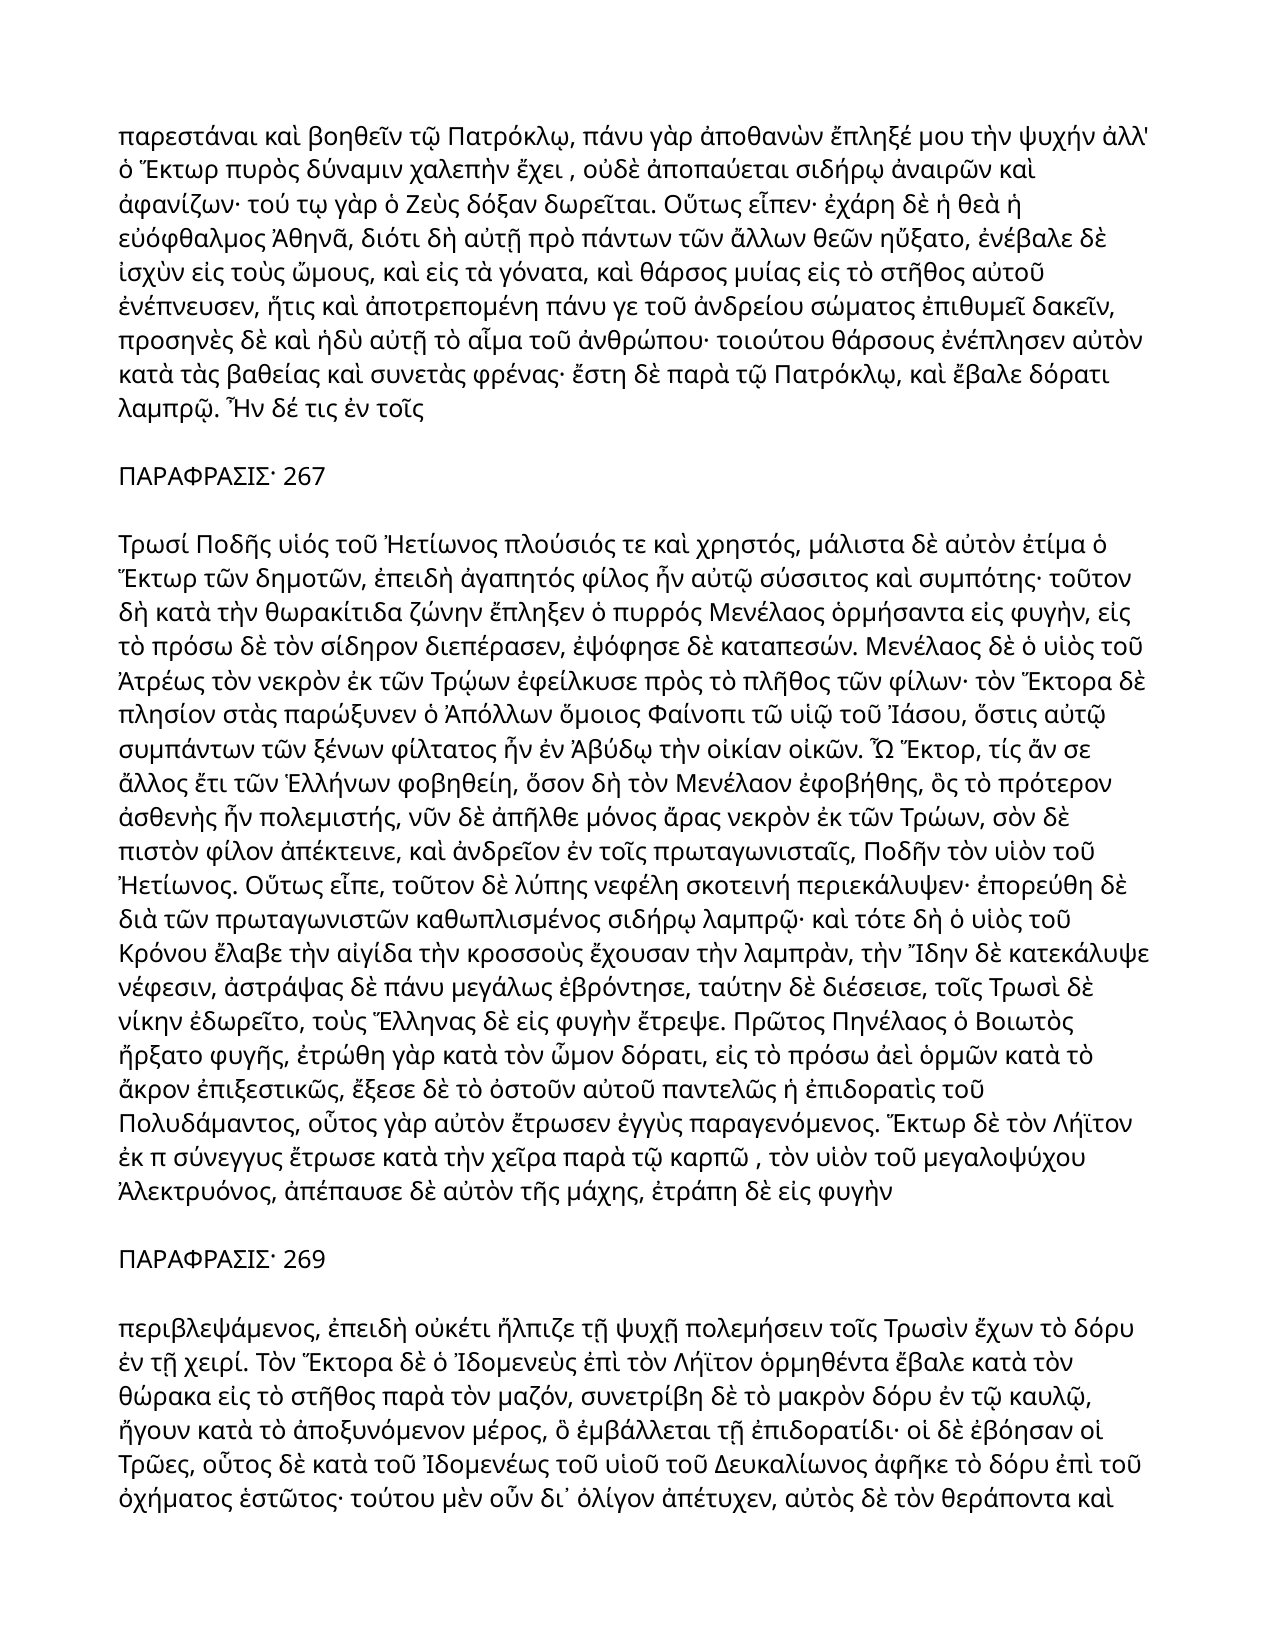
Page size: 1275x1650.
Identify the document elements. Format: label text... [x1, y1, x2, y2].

text ΠAPΑΦΡΑΣΙΣ· 269 [118, 1242, 1157, 1276]
text περιβλεψάμενος, ἐπειδὴ οὐκέτι ἤλπιζε τῇ ψυχῇ πολεμήσειν τοῖς Τρωσὶν ἔχων τὸ δόρυ ἐν τῇ χειρί. Τὸν Ἕκτορα δὲ ὁ Ἰδομενεὺς ἐπὶ τὸν Λήϊτον ὁρμηθέντα ἔβαλε κατὰ τὸν θώρακα εἰς τὸ στῆθος παρὰ τὸν μαζόν, συνετρίβη δὲ τὸ μακρὸν δόρυ ἐν τῷ καυλῷ, ἤγουν κατὰ τὸ ἀποξυνόμενον μέρος, ὃ ἐμβάλλεται τῇ ἐπιδορατίδι· οἱ δὲ ἐβόησαν οἱ Τρῶες, οὗτος δὲ κατὰ τοῦ Ἰδομενέως τοῦ υἱοῦ τοῦ Δευκαλίωνος ἀφῆκε τὸ δόρυ ἐπὶ τοῦ ὀχήματος ἑστῶτος· τούτου μὲν οὖν δι᾽ ὀλίγον ἀπέτυχεν, αὐτὸς δὲ τὸν θεράποντα καὶ [118, 1310, 1157, 1515]
text Τρωσί Ποδῆς υἱός τοῦ Ἠετίωνος πλούσιός τε καὶ χρηστός, μάλιστα δὲ αὐτὸν ἐτίμα ὁ Ἕκτωρ τῶν δημοτῶν, ἐπειδὴ ἀγαπητός φίλος ἦν αὐτῷ σύσσιτος καὶ συμπότης· τοῦτον δὴ κατὰ τὴν θωρακίτιδα ζώνην ἔπληξεν ὁ πυρρός Μενέλαος ὁρμήσαντα εἰς φυγὴν, εἰς τὸ πρόσω δὲ τὸν σίδηρον διεπέρασεν, ἐψόφησε δὲ καταπεσών. Μενέλαος δὲ ὁ υἱὸς τοῦ Ἀτρέως τὸν νεκρὸν ἐκ τῶν Τρῴων ἐφείλκυσε πρὸς τὸ πλῆθος τῶν φίλων· τὸν Ἕκτορα δὲ πλησίον στὰς παρώξυνεν ὁ Ἀπόλλων ὅμοιος Φαίνοπι τῶ υἱῷ τοῦ Ἰάσου, ὅστις αὐτῷ συμπάντων τῶν ξένων φίλτατος ἦν ἐν Ἀβύδῳ τὴν οἰκίαν οἰκῶν. Ὦ Ἕκτορ, τίς ἄν σε ἄλλος ἔτι τῶν Ἑλλήνων φοβηθείη, ὅσον δὴ τὸν Μενέλαον ἐφοβήθης, ὃς τὸ πρότερον ἀσθενὴς ἦν πολεμιστής, νῦν δὲ ἀπῆλθε μόνος ἄρας νεκρὸν ἐκ τῶν Τρώων, σὸν δὲ πιστὸν φίλον ἀπέκτεινε, καὶ ἀνδρεῖον ἐν τοῖς πρωταγωνισταῖς, Ποδῆν τὸν υἱὸν τοῦ Ἠετίωνος. Οὕτως εἶπε, τοῦτον δὲ λύπης νεφέλη σκοτεινή περιεκάλυψεν· ἐπορεύθη δὲ διὰ τῶν πρωταγωνιστῶν καθωπλισμένος σιδήρῳ λαμπρῷ· καὶ τότε δὴ ὁ υἱὸς τοῦ Κρόνου ἔλαβε τὴν αἰγίδα τὴν κροσσοὺς ἔχουσαν τὴν λαμπρὰν, τὴν Ἴδην δὲ κατεκάλυψε νέφεσιν, ἀστράψας δὲ πάνυ μεγάλως ἐβρόντησε, ταύτην δὲ διέσεισε, τοῖς Τρωσὶ δὲ νίκην ἐδωρεῖτο, τοὺς Ἕλληνας δὲ εἰς φυγὴν ἔτρεψε. Πρῶτος Πηνέλαος ὁ Βοιωτὸς ἤρξατο φυγῆς, ἐτρώθη γὰρ κατὰ τὸν ὦμον δόρατι, εἰς τὸ πρόσω ἀεὶ ὁρμῶν κατὰ τὸ ἄκρον ἐπιξεστικῶς, ἔξεσε δὲ τὸ ὀστοῦν αὐτοῦ παντελῶς ἡ ἐπιδορατὶς τοῦ Πολυδάμαντος, οὗτος γὰρ αὐτὸν ἔτρωσεν ἐγγὺς παραγενόμενος. Ἕκτωρ δὲ τὸν Λήϊτον ἐκ π σύνεγγυς ἔτρωσε κατὰ τὴν χεῖρα παρὰ τῷ καρπῶ , τὸν υἱὸν τοῦ μεγαλοψύχου Ἀλεκτρυόνος, ἀπέπαυσε δὲ αὐτὸν τῆς μάχης, ἐτράπη δὲ εἰς φυγὴν [118, 527, 1157, 1208]
text ΠAPΑΦΡΑΣΙΣ· 267 [118, 459, 1157, 493]
text παρεστάναι καὶ βοηθεῖν τῷ Πατρόκλῳ, πάνυ γὰρ ἀποθανὼν ἔπληξέ μου τὴν ψυχήν ἀλλ' ὁ Ἕκτωρ πυρὸς δύναμιν χαλεπὴν ἔχει , οὐδὲ ἀποπαύεται σιδήρῳ ἀναιρῶν καὶ ἀφανίζων· τού τῳ γὰρ ὁ Ζεὺς δόξαν δωρεῖται. Οὕτως εἶπεν· ἐχάρη δὲ ἡ θεὰ ἡ εὐόφθαλμος Ἀθηνᾶ, διότι δὴ αὐτῇ πρὸ πάντων τῶν ἄλλων θεῶν ηὔξατο, ἐνέβαλε δὲ ἰσχὺν εἰς τοὺς ὤμους, καὶ εἰς τὰ γόνατα, καὶ θάρσος μυίας εἰς τὸ στῆθος αὐτοῦ ἐνέπνευσεν, ἥτις καὶ ἀποτρεπομένη πάνυ γε τοῦ ἀνδρείου σώματος ἐπιθυμεῖ δακεῖν, προσηνὲς δὲ καὶ ἡδὺ αὐτῇ τὸ αἷμα τοῦ ἀνθρώπου· τοιούτου θάρσους ἐνέπλησεν αὐτὸν κατὰ τὰς βαθείας καὶ συνετὰς φρένας· ἔστη δὲ παρὰ τῷ Πατρόκλῳ, καὶ ἔβαλε δόρατι λαμπρῷ. Ἦν δέ τις ἐν τοῖς [118, 118, 1157, 425]
